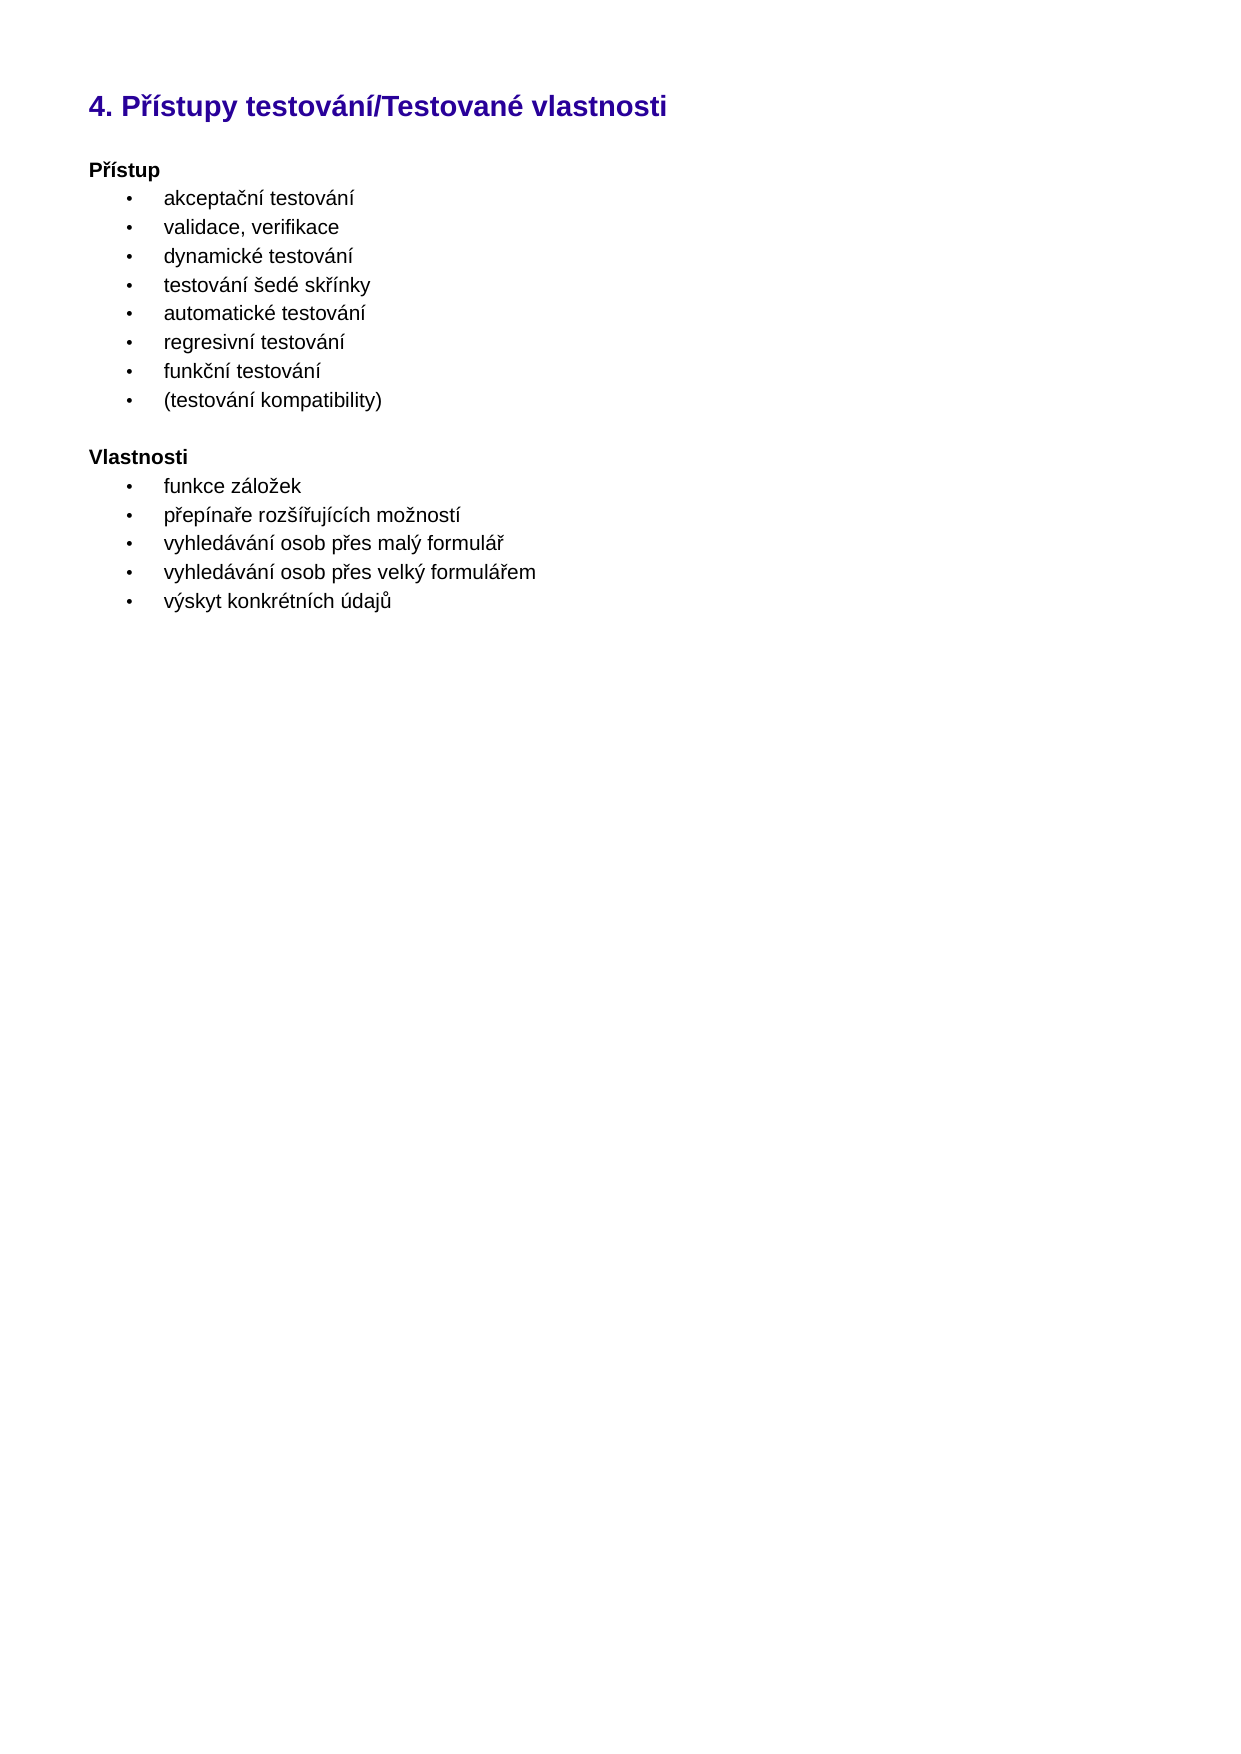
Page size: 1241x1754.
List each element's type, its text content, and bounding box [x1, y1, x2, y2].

list akceptační testování [126, 186, 1152, 210]
list testování šedé skřínky [126, 272, 1152, 296]
list validace, verifikace [126, 215, 1152, 239]
list regresivní testování [126, 330, 1152, 354]
list (testování kompatibility) [126, 387, 1152, 411]
list funkce záložek [126, 474, 1152, 498]
list vyhledávání osob přes velký formulářem [126, 560, 1152, 584]
list vyhledávání osob přes malý formulář [126, 531, 1152, 555]
text Vlastnosti [88, 445, 1152, 469]
list automatické testování [126, 301, 1152, 325]
list přepínaře rozšířujících možností [126, 502, 1152, 526]
text Přístup [88, 157, 1152, 181]
list výskyt konkrétních údajů [126, 589, 1152, 613]
list dynamické testování [126, 244, 1152, 268]
list funkční testování [126, 359, 1152, 383]
text 4. Přístupy testování/Testované vlastnosti [88, 88, 1152, 122]
